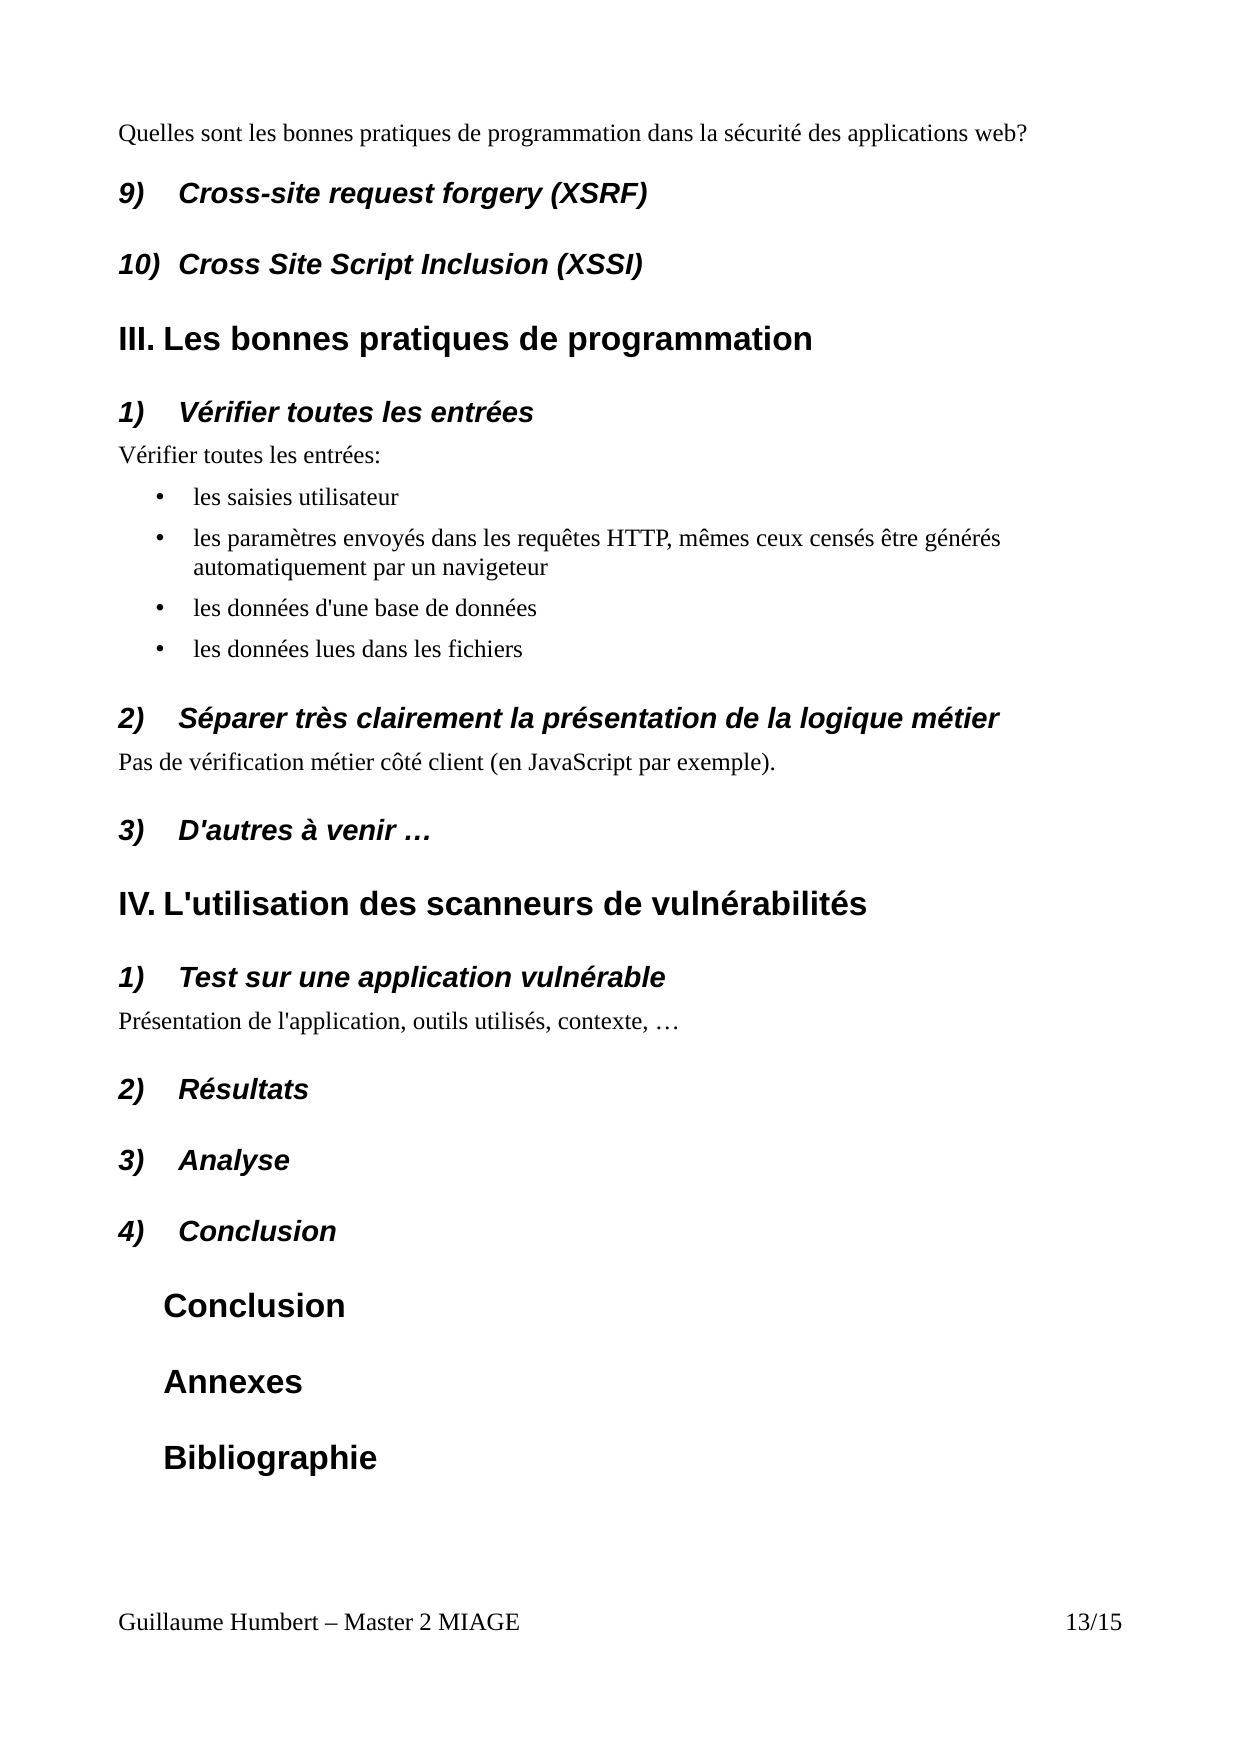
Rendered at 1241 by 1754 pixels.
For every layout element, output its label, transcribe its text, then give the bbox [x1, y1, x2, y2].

subtitle Séparer très clairement la présentation de la logique métier [118, 701, 1122, 734]
subtitle Annexes [118, 1362, 1122, 1400]
subtitle Résultats [118, 1072, 1122, 1106]
list les paramètres envoyés dans les requêtes HTTP, mêmes ceux censés être générés automatiquement par un navigeteur [156, 523, 1122, 581]
subtitle Vérifier toutes les entrées [118, 394, 1122, 428]
subtitle Cross-site request forgery (XSRF) [118, 176, 1122, 210]
subtitle Bibliographie [118, 1438, 1122, 1476]
subtitle D'autres à venir … [118, 813, 1122, 846]
subtitle Conclusion [118, 1286, 1122, 1324]
text Pas de vérification métier côté client (en JavaScript par exemple). [118, 747, 1122, 775]
list les données lues dans les fichiers [156, 634, 1122, 663]
subtitle Analyse [118, 1143, 1122, 1177]
list les saisies utilisateur [156, 482, 1122, 511]
subtitle Test sur une application vulnérable [118, 960, 1122, 994]
subtitle Cross Site Script Inclusion (XSSI) [118, 247, 1122, 281]
text Vérifier toutes les entrées: [118, 441, 1122, 469]
text Présentation de l'application, outils utilisés, contexte, … [118, 1006, 1122, 1035]
subtitle Les bonnes pratiques de programmation [118, 318, 1122, 357]
subtitle L'utilisation des scanneurs de vulnérabilités [118, 884, 1122, 923]
list les données d'une base de données [156, 593, 1122, 622]
subtitle Conclusion [118, 1214, 1122, 1248]
